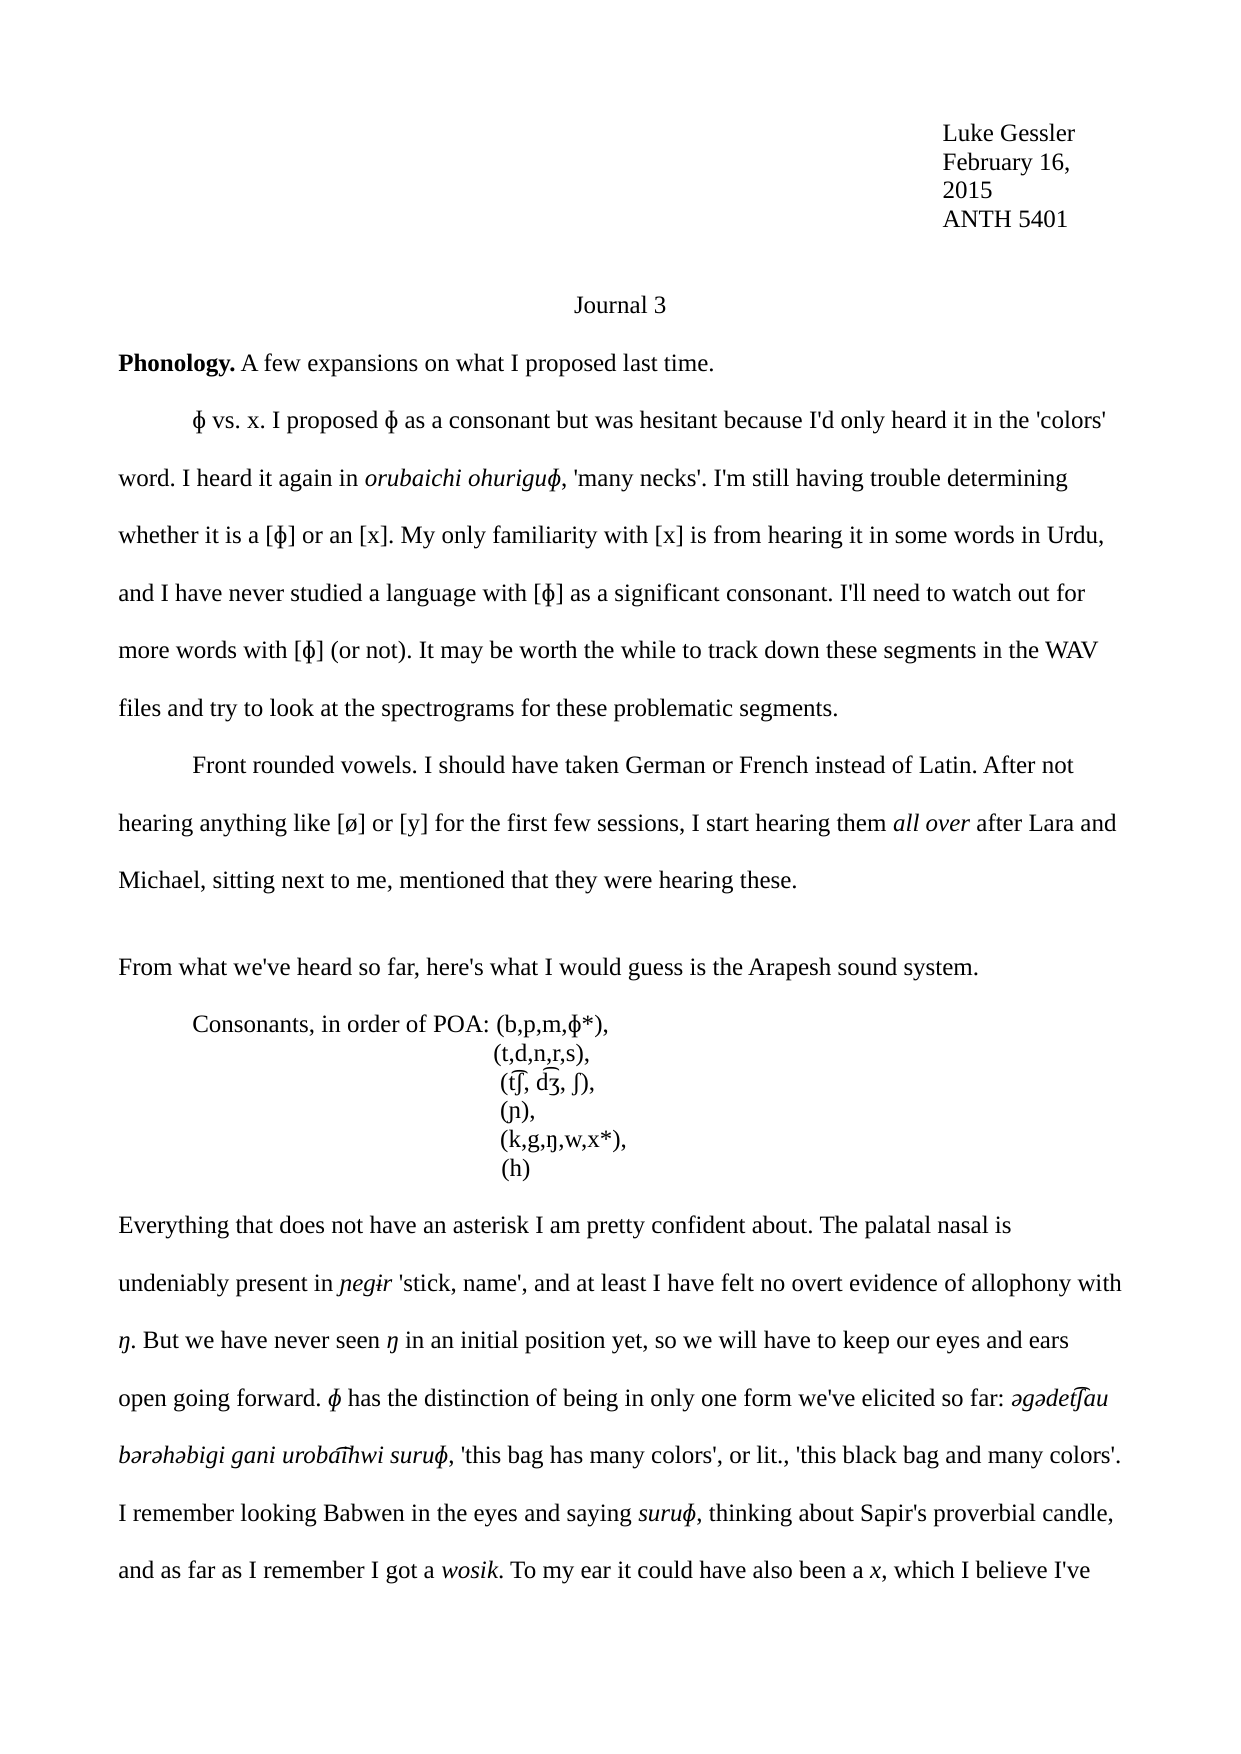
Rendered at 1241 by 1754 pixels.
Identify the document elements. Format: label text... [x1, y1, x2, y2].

text Consonants, in order of POA: (b,p,m,ɸ*), [118, 1009, 1122, 1038]
text ɸ vs. x. I proposed ɸ as a consonant but was hesitant because I'd only heard it in the 'colors' word. I heard it again in orubaichi ohuriguɸ, 'many necks'. I'm still having trouble determining whether it is a [ɸ] or an [x]. My only familiarity with [x] is from hearing it in some words in Urdu, and I have never studied a language with [ɸ] as a significant consonant. I'll need to watch out for more words with [ɸ] (or not). It may be worth the while to track down these segments in the WAV files and try to look at the spectrograms for these problematic segments. [118, 406, 1122, 722]
text Phonology. A few expansions on what I proposed last time. [118, 348, 1122, 377]
text Front rounded vowels. I should have taken German or French instead of Latin. After not hearing anything like [ø] or [y] for the first few sessions, I start hearing them all over after Lara and Michael, sitting next to me, mentioned that they were hearing these. [118, 751, 1122, 894]
text (ɲ), [118, 1096, 1122, 1124]
text (t,d,n,r,s), [118, 1038, 1122, 1067]
text ANTH 5401 [942, 204, 1122, 233]
text February 16, 2015 [942, 147, 1122, 204]
text Journal 3 [118, 291, 1122, 319]
text Everything that does not have an asterisk I am pretty confident about. The palatal nasal is undeniably present in ɲegɨr 'stick, name', and at least I have felt no overt evidence of allophony with ŋ. But we have never seen ŋ in an initial position yet, so we will have to keep our eyes and ears open going forward. ɸ has the distinction of being in only one form we've elicited so far: əgədet͡ʃau bərəhəbigi gani uroba͡ihwi suruɸ, 'this bag has many colors', or lit., 'this black bag and many colors'. I remember looking Babwen in the eyes and saying suruɸ, thinking about Sapir's proverbial candle, and as far as I remember I got a wosik. To my ear it could have also been a x, which I believe I've [118, 1211, 1122, 1584]
text (k,g,ŋ,w,x*), [118, 1124, 1122, 1153]
text (h) [118, 1153, 1122, 1182]
text (t͡ʃ, d͡ʒ, ʃ), [118, 1067, 1122, 1096]
text Luke Gessler [942, 118, 1122, 147]
text From what we've heard so far, here's what I would guess is the Arapesh sound system. [118, 952, 1122, 981]
